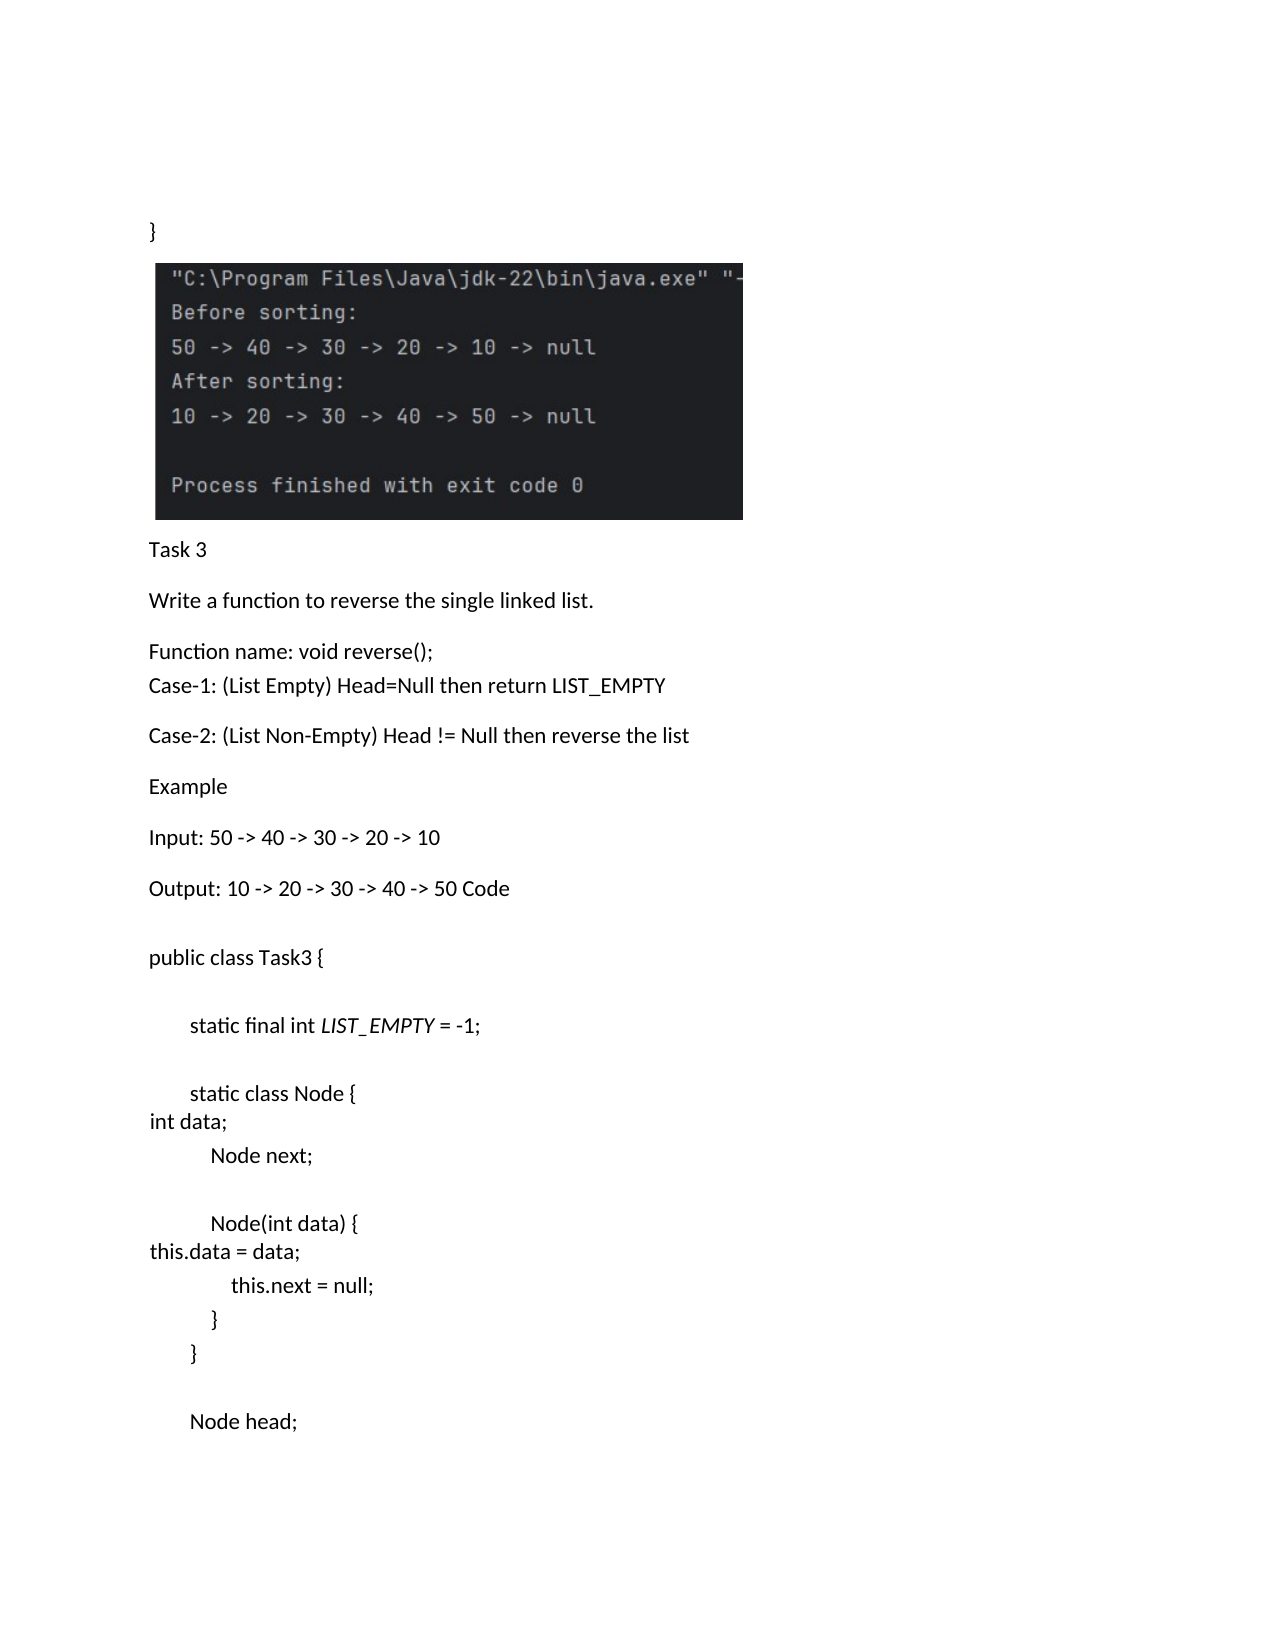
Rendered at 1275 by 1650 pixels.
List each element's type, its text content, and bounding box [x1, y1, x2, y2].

text Output: 10 -> 20 -> 30 -> 40 -> 50 Code [148, 874, 513, 902]
text static final int LIST_EMPTY = -1; [148, 1011, 951, 1039]
text public class Task3 { [148, 943, 951, 972]
text Node(int data) { this.data = data; [148, 1209, 446, 1265]
text Node head; [148, 1407, 951, 1435]
text Input: 50 -> 40 -> 30 -> 20 -> 10 [148, 823, 951, 851]
text Case-2: (List Non-Empty) Head != Null then reverse the list [148, 722, 951, 750]
text } [148, 217, 951, 245]
picture [155, 263, 743, 520]
text } [148, 1305, 951, 1333]
text Case-1: (List Empty) Head=Null then return LIST_EMPTY [148, 671, 951, 699]
text Function name: void reverse(); [148, 637, 951, 665]
text static class Node { int data; [148, 1079, 388, 1135]
text } [148, 1339, 951, 1367]
text Task 3 [148, 536, 951, 564]
text Node next; [148, 1141, 951, 1169]
text Write a function to reverse the single linked list. [148, 586, 951, 614]
text this.next = null; [148, 1271, 951, 1299]
text Example [148, 772, 951, 801]
